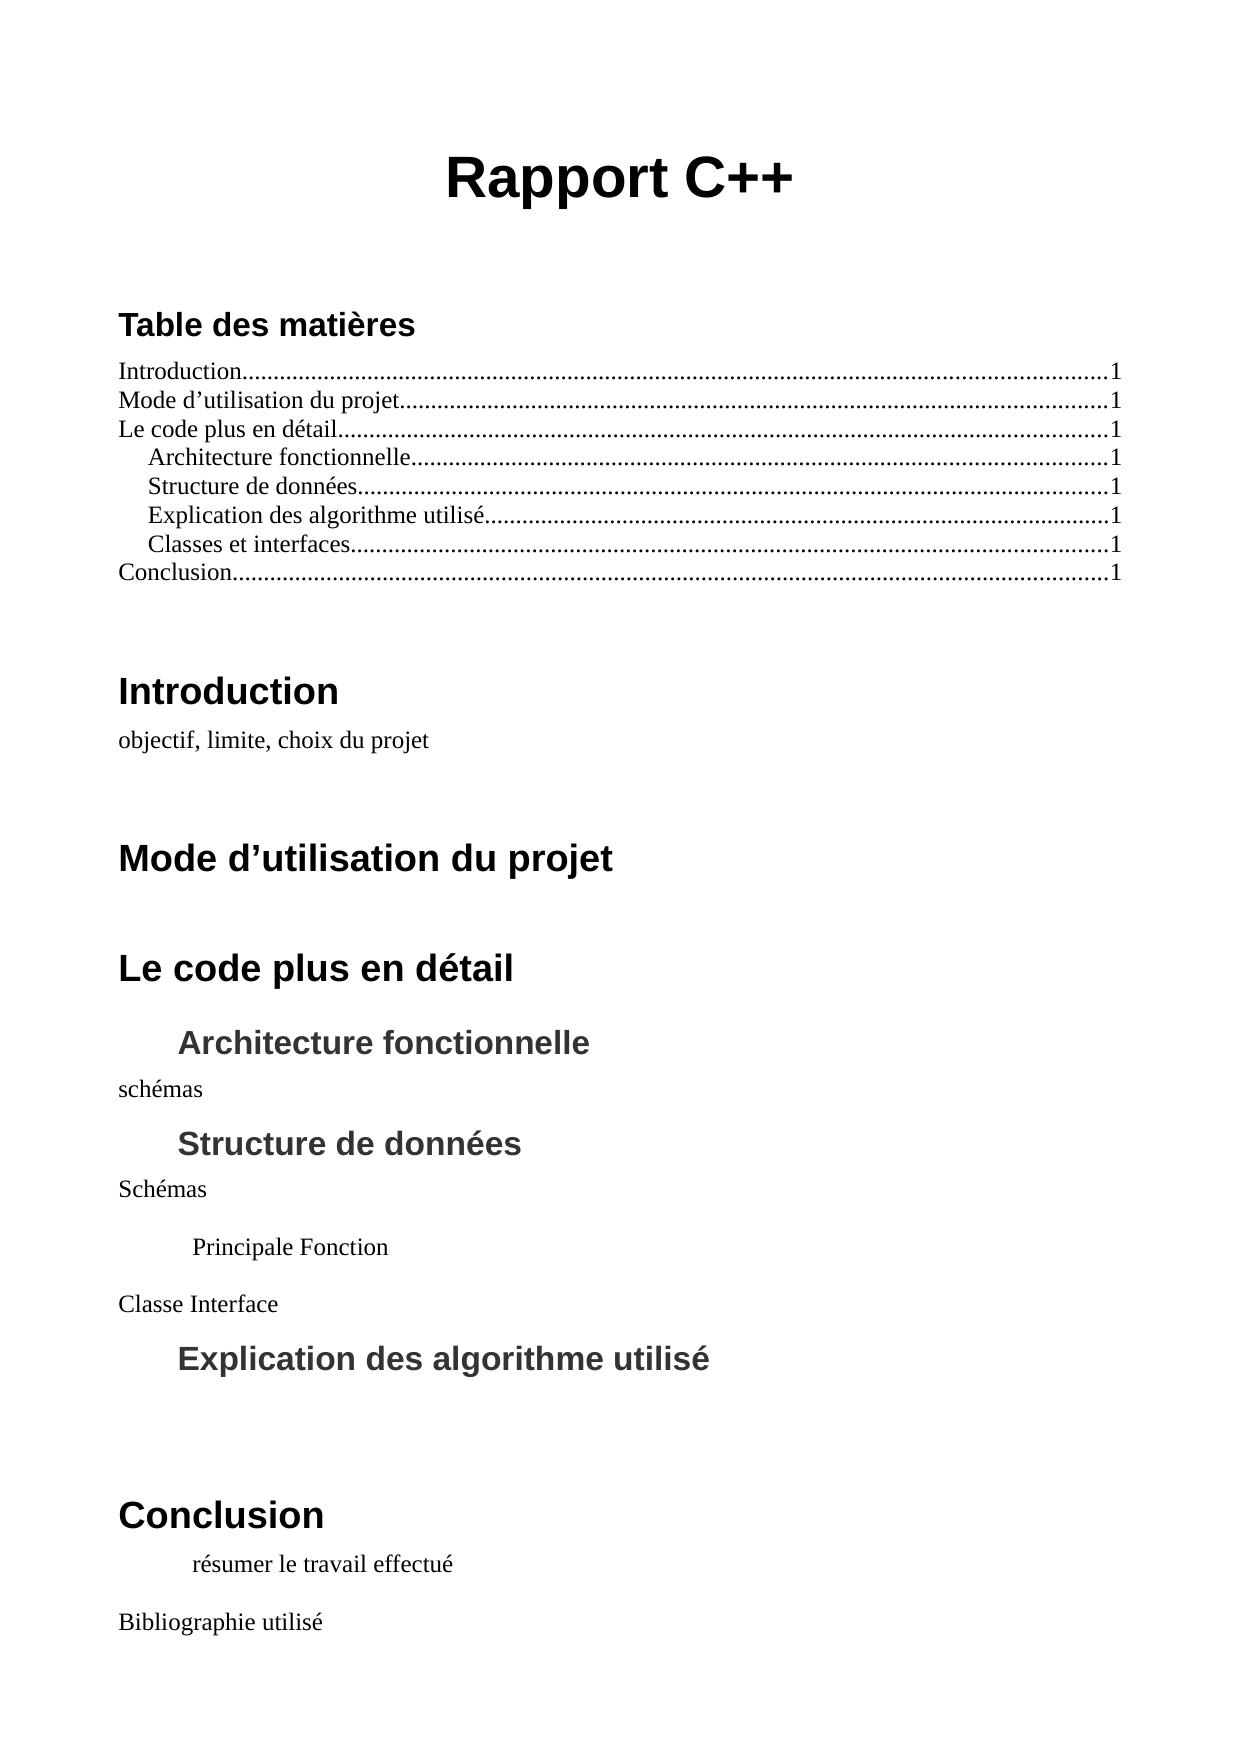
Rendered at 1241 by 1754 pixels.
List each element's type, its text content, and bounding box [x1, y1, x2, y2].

text Schémas [118, 1174, 1122, 1203]
subtitle Architecture fonctionnelle [177, 1023, 1122, 1061]
text Mode d’utilisation du projet 1 [118, 385, 1122, 414]
text Introduction 1 [118, 356, 1122, 385]
text Structure de données 1 [148, 471, 1122, 500]
subtitle Mode d’utilisation du projet [118, 836, 1122, 880]
title Rapport C++ [118, 143, 1122, 210]
text Bibliographie utilisé [118, 1607, 1122, 1636]
text schémas [118, 1074, 1122, 1103]
text Classe Interface [118, 1289, 1122, 1318]
text objectif, limite, choix du projet [118, 725, 1122, 753]
subtitle Introduction [118, 669, 1122, 712]
text Architecture fonctionnelle 1 [148, 442, 1122, 471]
text Conclusion 1 [118, 557, 1122, 586]
text Classes et interfaces 1 [148, 529, 1122, 557]
subtitle Structure de données [177, 1123, 1122, 1162]
subtitle Le code plus en détail [118, 946, 1122, 989]
text Le code plus en détail 1 [118, 414, 1122, 442]
subtitle Conclusion [118, 1493, 1122, 1537]
text Explication des algorithme utilisé 1 [148, 500, 1122, 529]
subtitle Table des matières [118, 305, 1122, 344]
text Principale Fonction [118, 1232, 1122, 1261]
text résumer le travail effectué [118, 1549, 1122, 1578]
subtitle Explication des algorithme utilisé [177, 1339, 1122, 1378]
